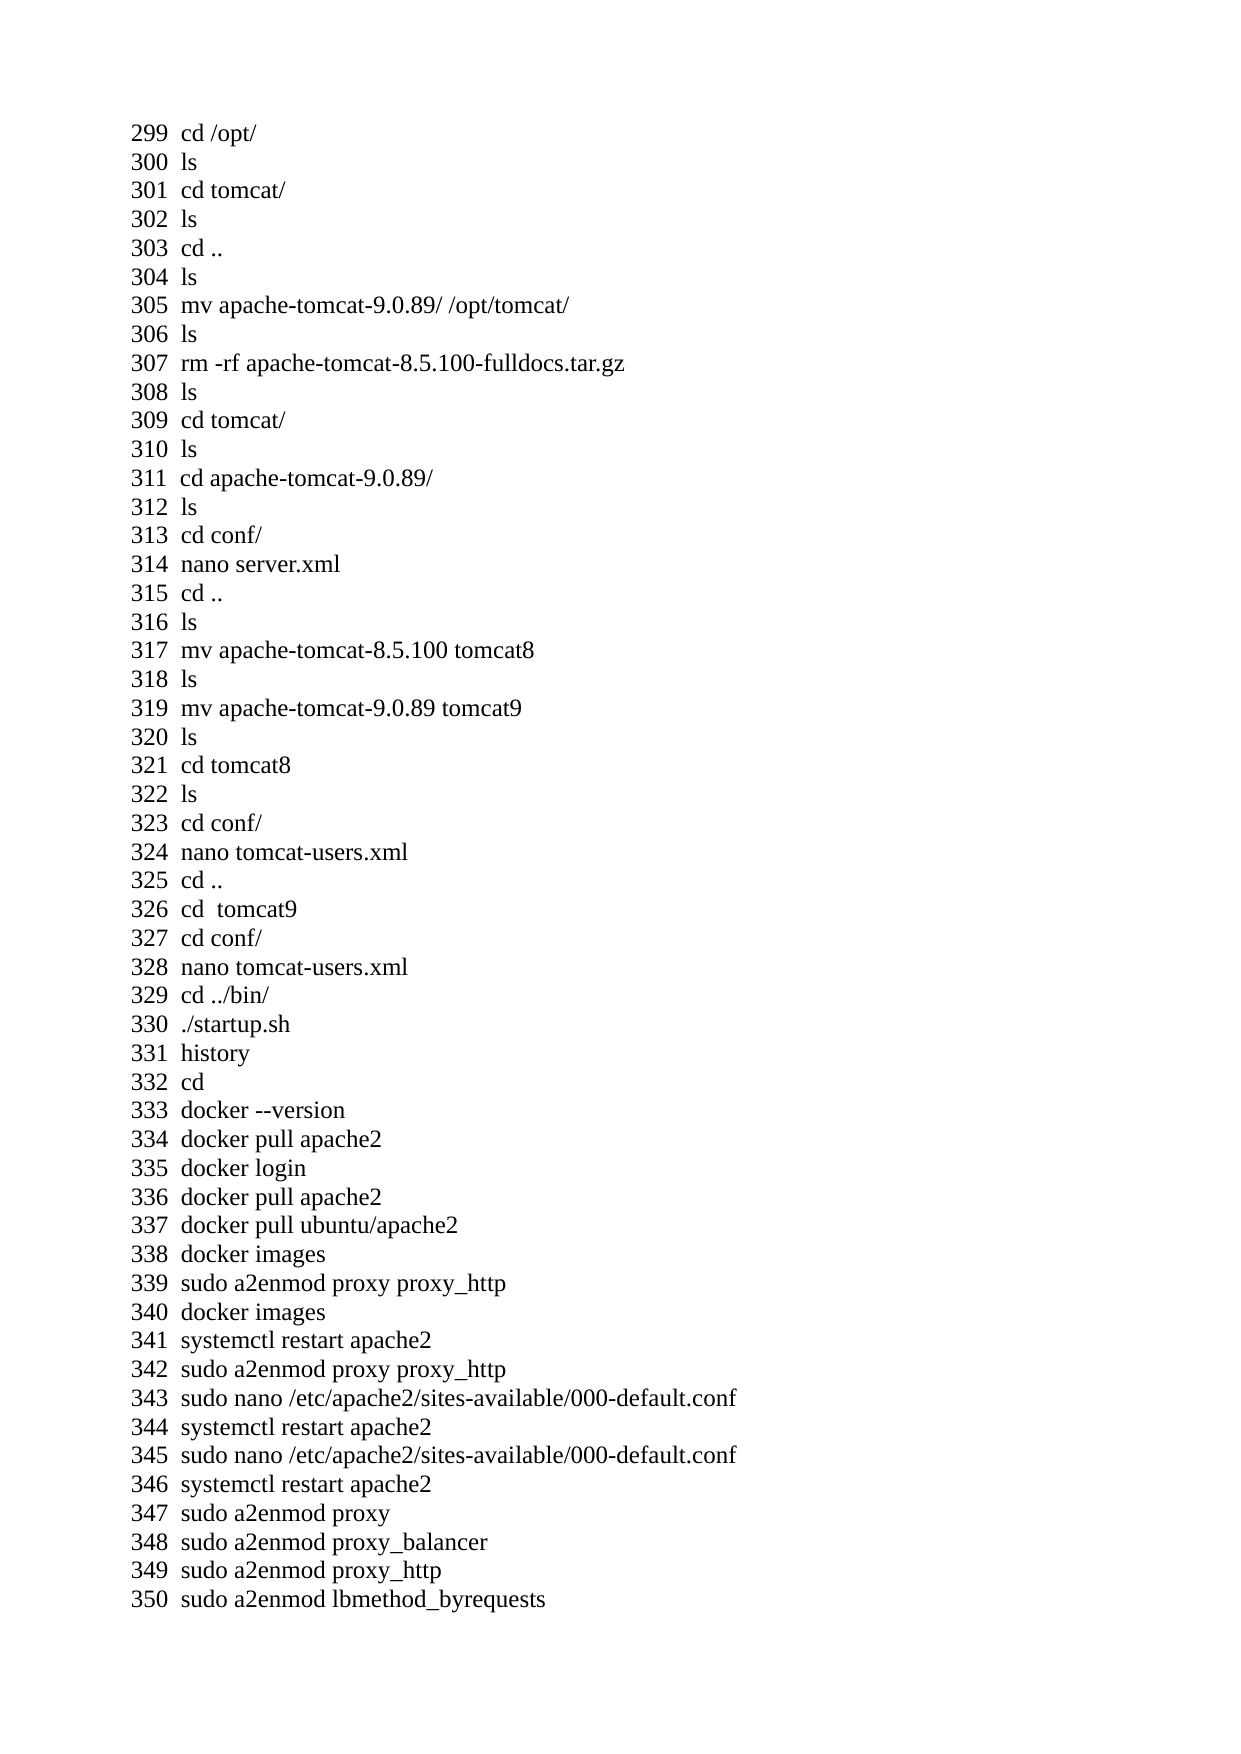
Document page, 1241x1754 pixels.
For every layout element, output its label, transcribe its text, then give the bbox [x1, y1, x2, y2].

text 348 sudo a2enmod proxy_balancer [118, 1527, 1122, 1556]
text 329 cd ../bin/ [118, 981, 1122, 1009]
text 337 docker pull ubuntu/apache2 [118, 1211, 1122, 1239]
text 335 docker login [118, 1153, 1122, 1182]
text 302 ls [118, 204, 1122, 233]
text 314 nano server.xml [118, 549, 1122, 578]
text 323 cd conf/ [118, 808, 1122, 837]
text 350 sudo a2enmod lbmethod_byrequests [118, 1584, 1122, 1613]
text 312 ls [118, 492, 1122, 521]
text 308 ls [118, 377, 1122, 406]
text 340 docker images [118, 1297, 1122, 1326]
text 345 sudo nano /etc/apache2/sites-available/000-default.conf [118, 1441, 1122, 1469]
text 309 cd tomcat/ [118, 406, 1122, 434]
text 325 cd .. [118, 866, 1122, 894]
text 347 sudo a2enmod proxy [118, 1498, 1122, 1527]
text 303 cd .. [118, 233, 1122, 262]
text 333 docker --version [118, 1096, 1122, 1124]
text 320 ls [118, 722, 1122, 751]
text 327 cd conf/ [118, 923, 1122, 952]
text 341 systemctl restart apache2 [118, 1326, 1122, 1354]
text 334 docker pull apache2 [118, 1124, 1122, 1153]
text 305 mv apache-tomcat-9.0.89/ /opt/tomcat/ [118, 291, 1122, 319]
text 326 cd tomcat9 [118, 894, 1122, 923]
text 339 sudo a2enmod proxy proxy_http [118, 1268, 1122, 1297]
text 313 cd conf/ [118, 521, 1122, 549]
text 310 ls [118, 434, 1122, 463]
text 344 systemctl restart apache2 [118, 1412, 1122, 1441]
text 299 cd /opt/ [118, 118, 1122, 147]
text 317 mv apache-tomcat-8.5.100 tomcat8 [118, 636, 1122, 664]
text 324 nano tomcat-users.xml [118, 837, 1122, 866]
text 319 mv apache-tomcat-9.0.89 tomcat9 [118, 693, 1122, 722]
text 315 cd .. [118, 578, 1122, 607]
text 336 docker pull apache2 [118, 1182, 1122, 1211]
text 304 ls [118, 262, 1122, 291]
text 328 nano tomcat-users.xml [118, 952, 1122, 981]
text 338 docker images [118, 1239, 1122, 1268]
text 316 ls [118, 607, 1122, 636]
text 321 cd tomcat8 [118, 751, 1122, 779]
text 307 rm -rf apache-tomcat-8.5.100-fulldocs.tar.gz [118, 348, 1122, 377]
text 301 cd tomcat/ [118, 176, 1122, 204]
text 332 cd [118, 1067, 1122, 1096]
text 322 ls [118, 779, 1122, 808]
text 311 cd apache-tomcat-9.0.89/ [118, 463, 1122, 492]
text 343 sudo nano /etc/apache2/sites-available/000-default.conf [118, 1383, 1122, 1412]
text 342 sudo a2enmod proxy proxy_http [118, 1354, 1122, 1383]
text 318 ls [118, 664, 1122, 693]
text 346 systemctl restart apache2 [118, 1469, 1122, 1498]
text 349 sudo a2enmod proxy_http [118, 1556, 1122, 1584]
text 330 ./startup.sh [118, 1009, 1122, 1038]
text 306 ls [118, 319, 1122, 348]
text 300 ls [118, 147, 1122, 176]
text 331 history [118, 1038, 1122, 1067]
